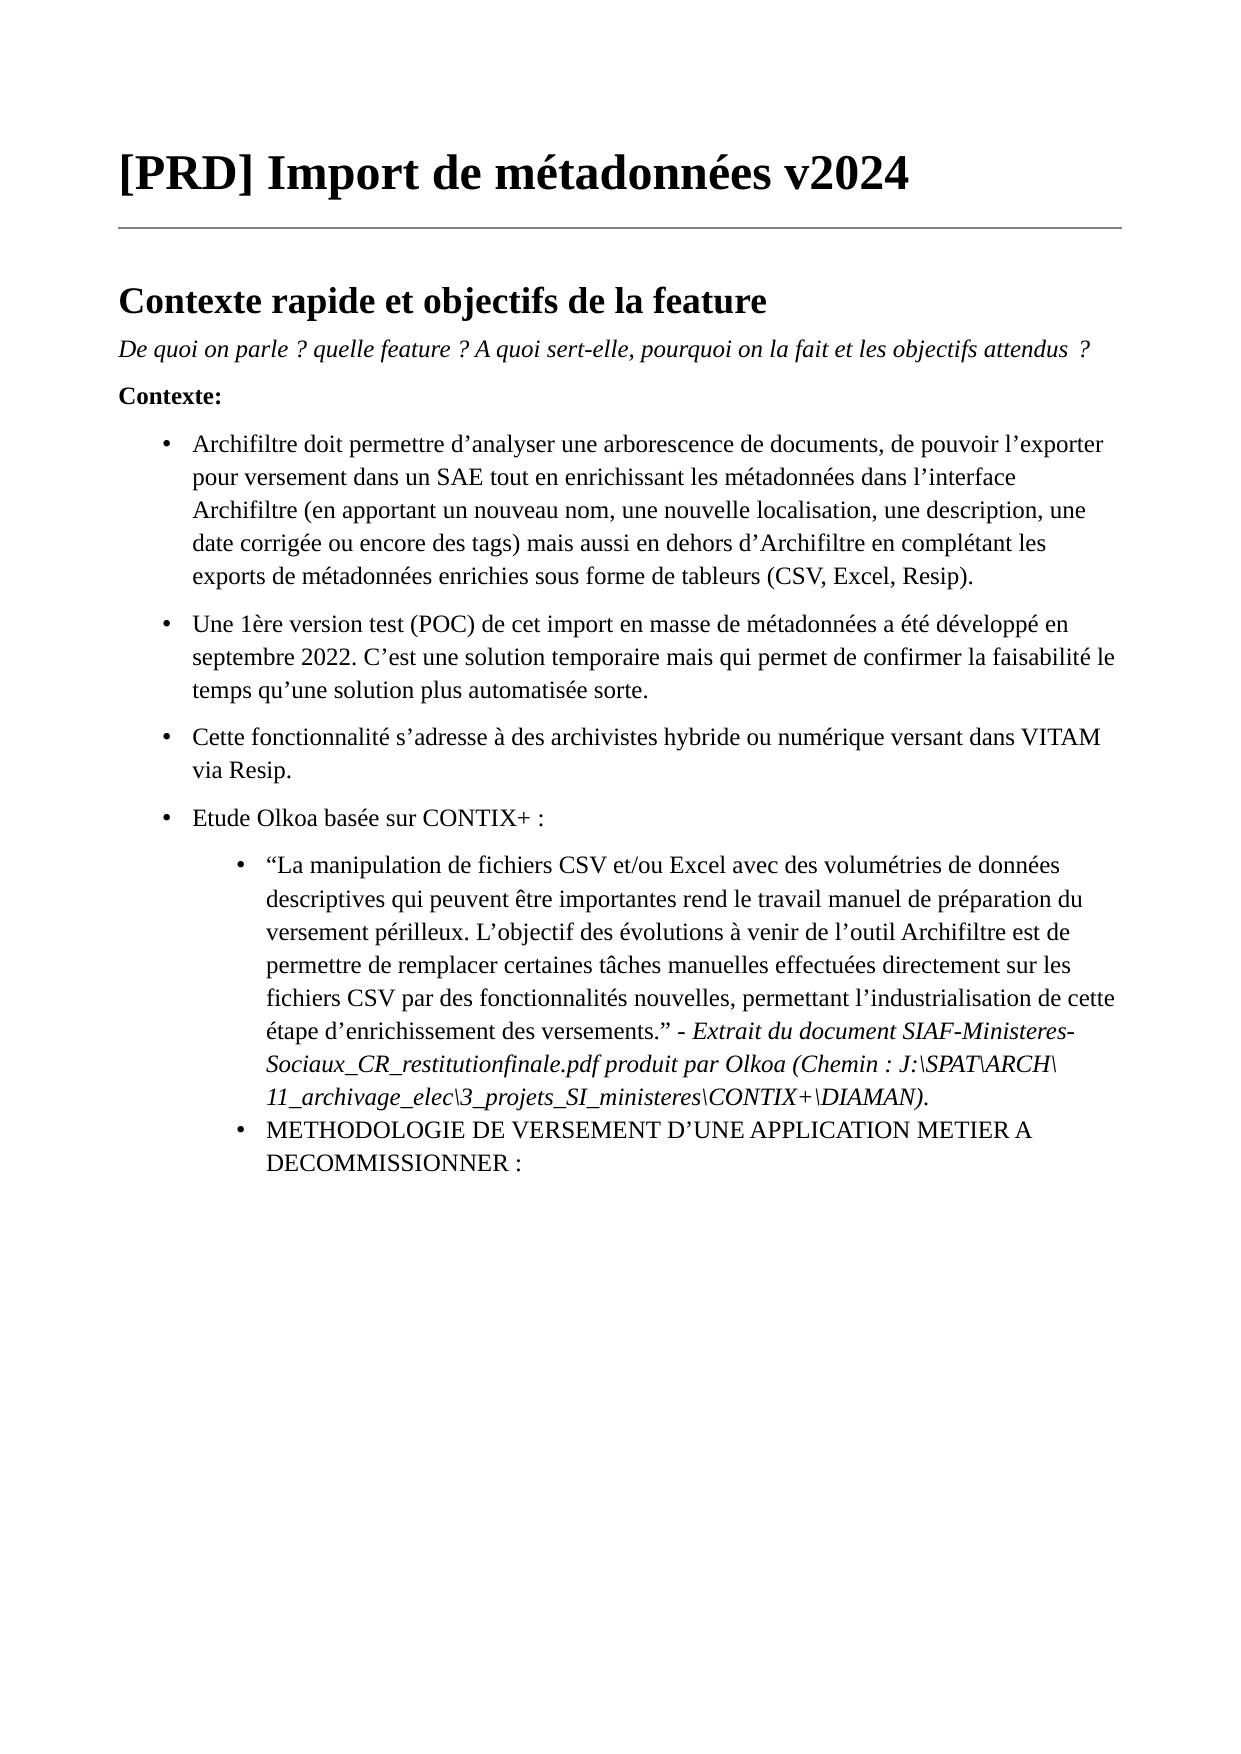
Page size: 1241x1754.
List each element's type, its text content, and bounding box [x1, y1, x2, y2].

subtitle [PRD] Import de métadonnées v2024 [118, 143, 1122, 201]
list METHODOLOGIE DE VERSEMENT D’UNE APPLICATION METIER A DECOMMISSIONNER : [236, 1115, 1122, 1177]
list Archifiltre doit permettre d’analyser une arborescence de documents, de pouvoir l’exporter pour versement dans un SAE tout en enrichissant les métadonnées dans l’interface Archifiltre (en apportant un nouveau nom, une nouvelle localisation, une description, une date corrigée ou encore des tags) mais aussi en dehors d’Archifiltre en complétant les exports de métadonnées enrichies sous forme de tableurs (CSV, Excel, Resip). [162, 429, 1122, 590]
list “La manipulation de fichiers CSV et/ou Excel avec des volumétries de données descriptives qui peuvent être importantes rend le travail manuel de préparation du versement périlleux. L’objectif des évolutions à venir de l’outil Archifiltre est de permettre de remplacer certaines tâches manuelles effectuées directement sur les fichiers CSV par des fonctionnalités nouvelles, permettant l’industrialisation de cette étape d’enrichissement des versements.” - Extrait du document SIAF-Ministeres-Sociaux_CR_restitutionfinale.pdf produit par Olkoa (Chemin : J:\SPAT\ARCH\11_archivage_elec\3_projets_SI_ministeres\CONTIX+\DIAMAN). [236, 851, 1122, 1111]
list Cette fonctionnalité s’adresse à des archivistes hybride ou numérique versant dans VITAM via Resip. [162, 722, 1122, 784]
text Contexte: [118, 381, 1122, 410]
list Etude Olkoa basée sur CONTIX+ : [162, 803, 1122, 832]
subtitle Contexte rapide et objectifs de la feature [118, 278, 1122, 321]
text De quoi on parle ? quelle feature ? A quoi sert-elle, pourquoi on la fait et les objectifs attendus ? [118, 334, 1122, 363]
list Une 1ère version test (POC) de cet import en masse de métadonnées a été développé en septembre 2022. C’est une solution temporaire mais qui permet de confirmer la faisabilité le temps qu’une solution plus automatisée sorte. [162, 609, 1122, 703]
